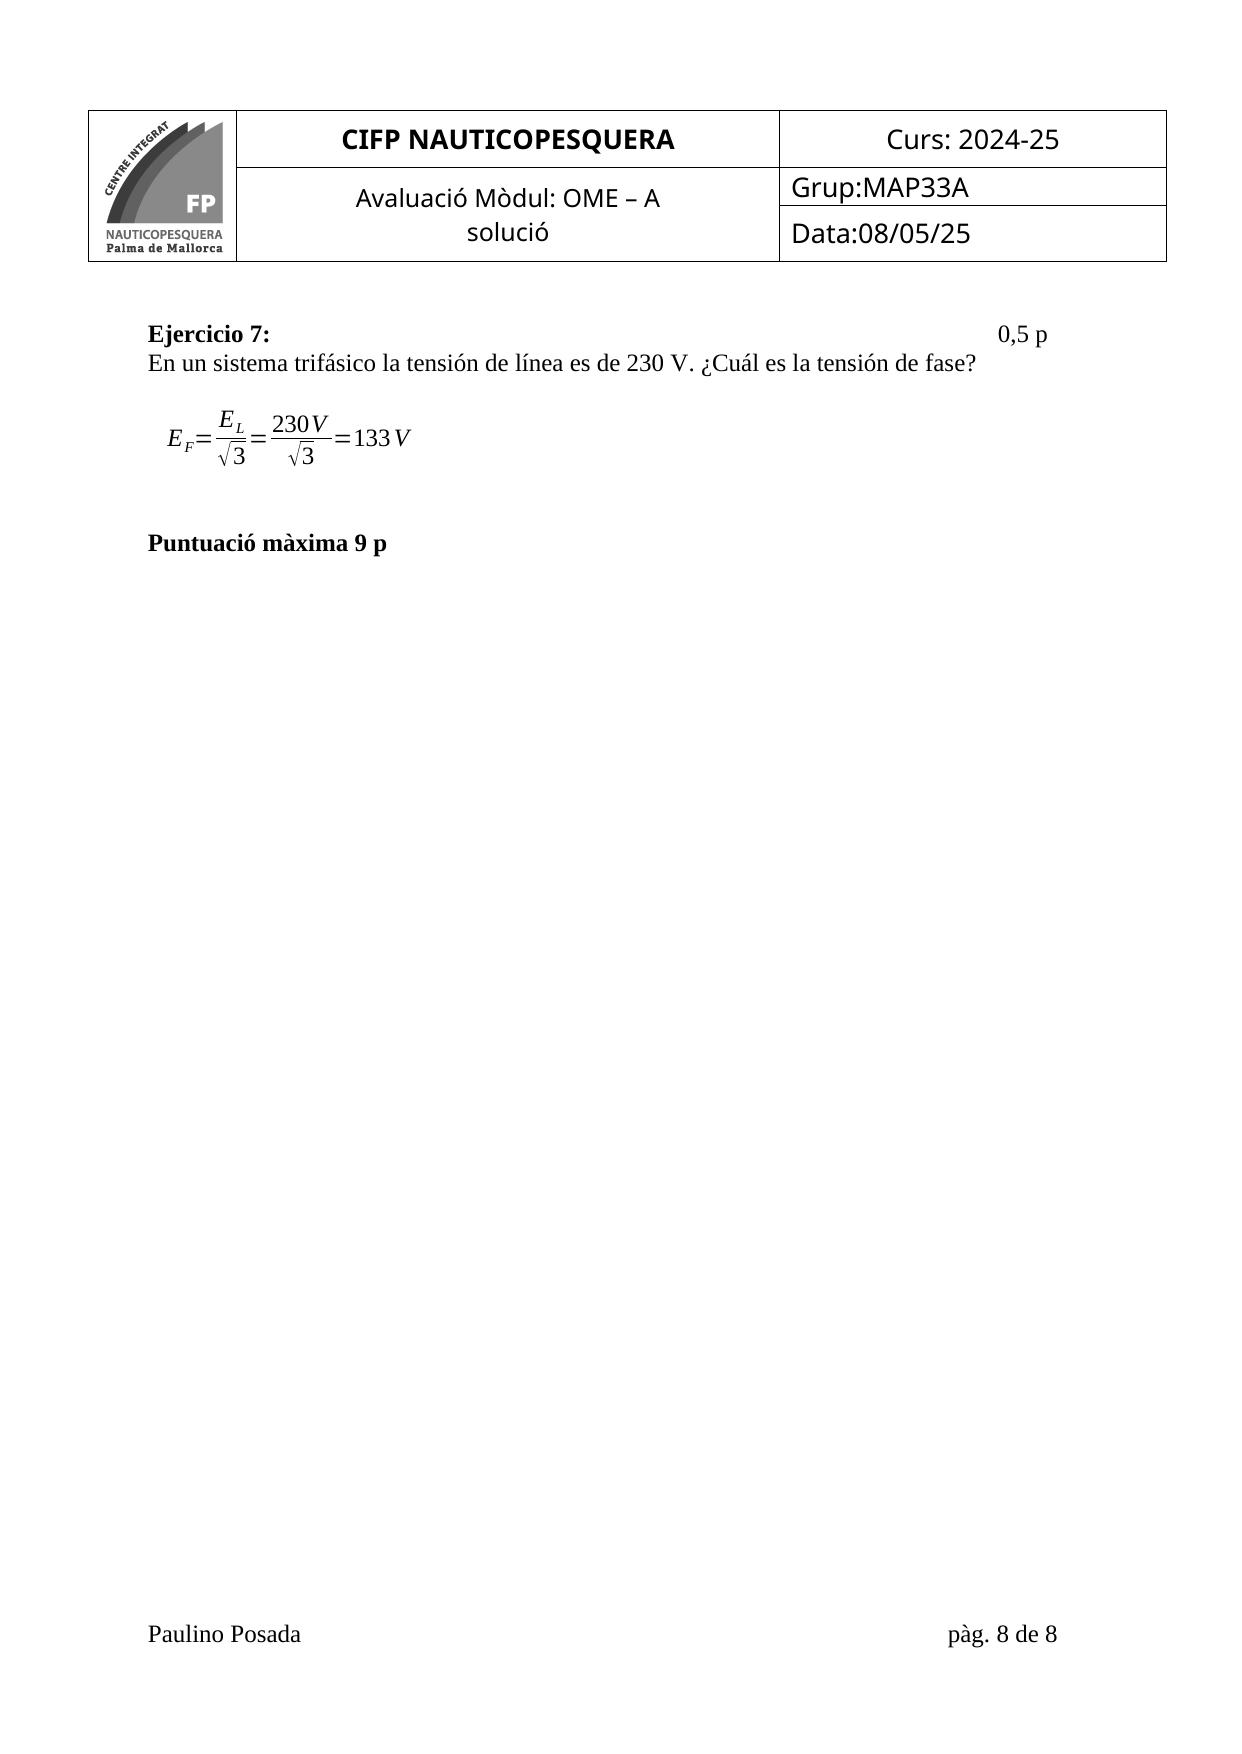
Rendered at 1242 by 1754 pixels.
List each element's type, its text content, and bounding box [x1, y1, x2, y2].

text Puntuació màxima 9 p [148, 528, 1094, 556]
text Ejercicio 7: 0,5 p [148, 319, 1094, 348]
text En un sistema trifásico la tensión de línea es de 230 V. ¿Cuál es la tensión de fase? [148, 348, 1094, 377]
picture [100, 111, 229, 260]
